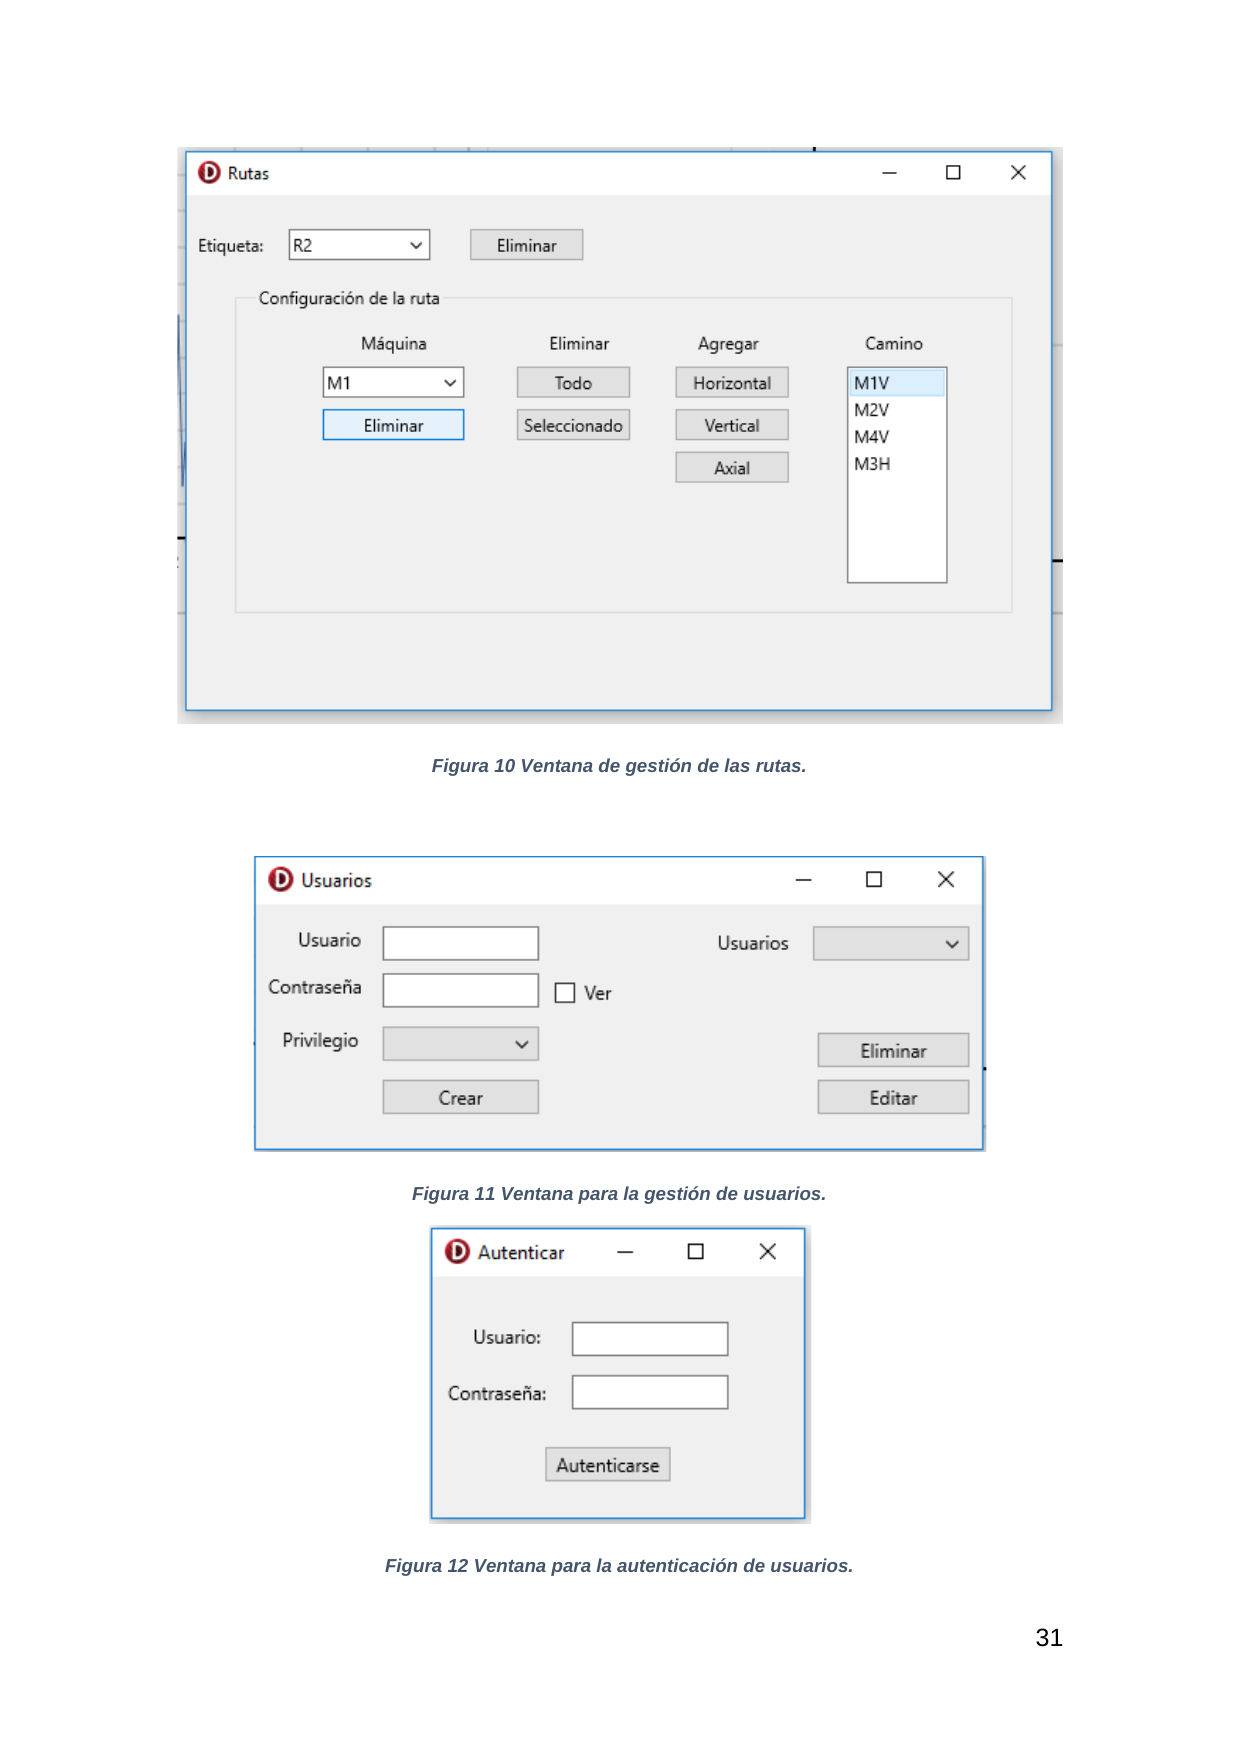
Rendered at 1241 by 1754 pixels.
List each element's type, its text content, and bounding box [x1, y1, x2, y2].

picture [177, 147, 1063, 724]
text Figura 11 Ventana para la gestión de usuarios. [177, 1183, 1063, 1205]
text Figura 12 Ventana para la autenticación de usuarios. [177, 1555, 1063, 1577]
picture [428, 1225, 812, 1524]
text Figura 10 Ventana de gestión de las rutas. [177, 754, 1063, 776]
picture [253, 856, 987, 1152]
